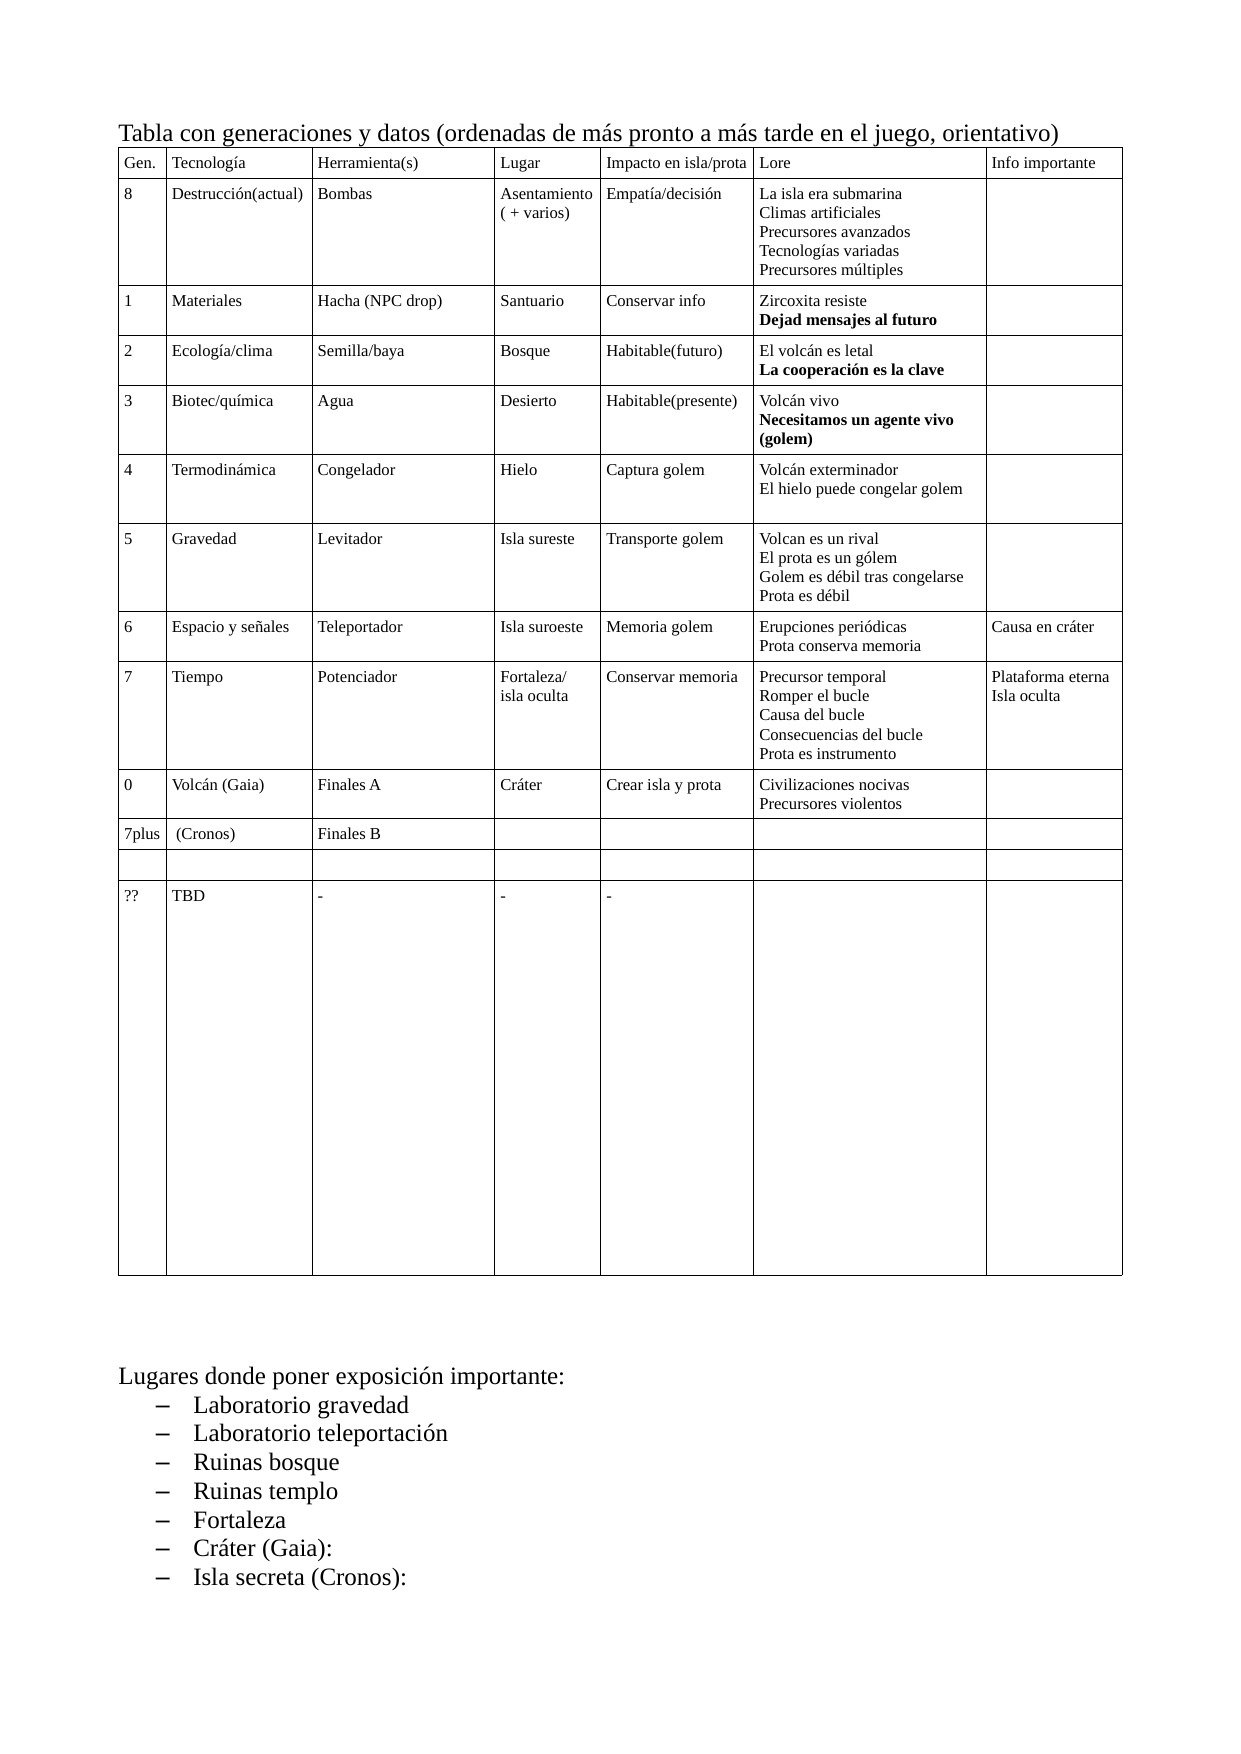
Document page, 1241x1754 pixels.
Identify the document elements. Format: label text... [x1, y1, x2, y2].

table_cell - [601, 881, 753, 1275]
table_cell La isla era submarina Climas artificiales Precursores avanzados Tecnologías variadas Precursores múltiples [754, 179, 986, 285]
table_cell Potenciador [313, 662, 494, 768]
table_cell Habitable(futuro) [601, 336, 753, 385]
table_cell Volcán (Gaia) [167, 770, 312, 818]
table_cell 0 [119, 770, 166, 818]
table_cell Precursor temporal Romper el bucle Causa del bucle Consecuencias del bucle Prota es instrumento [754, 662, 986, 768]
table_cell Zircoxita resiste Dejad mensajes al futuro [754, 286, 986, 335]
table_header Herramienta(s) [313, 148, 494, 178]
table_cell [987, 524, 1122, 611]
table_cell Destrucción(actual) [167, 179, 312, 285]
table_cell Habitable(presente) [601, 386, 753, 454]
table_cell Ecología/clima [167, 336, 312, 385]
table_cell [167, 850, 312, 880]
table_cell Teleportador [313, 612, 494, 661]
table_cell Agua [313, 386, 494, 454]
table_cell [495, 850, 600, 880]
table_header Lore [754, 148, 986, 178]
table_cell 7 [119, 662, 166, 768]
table_cell Finales B [313, 819, 494, 849]
table_cell Memoria golem [601, 612, 753, 661]
table_cell [987, 770, 1122, 818]
text Lugares donde poner exposición importante: [118, 1361, 1122, 1390]
table_cell [987, 881, 1122, 1275]
table_cell Bombas [313, 179, 494, 285]
table_cell (Cronos) [167, 819, 312, 849]
table_cell Volcán exterminador El hielo puede congelar golem [754, 455, 986, 523]
table_cell Levitador [313, 524, 494, 611]
table_header Info importante [987, 148, 1122, 178]
table_cell [601, 819, 753, 849]
table_cell Isla suroeste [495, 612, 600, 661]
table_cell 1 [119, 286, 166, 335]
table_cell [987, 819, 1122, 849]
table_cell 7plus [119, 819, 166, 849]
table_header Lugar [495, 148, 600, 178]
table_cell Transporte golem [601, 524, 753, 611]
table_cell Hielo [495, 455, 600, 523]
table_cell Termodinámica [167, 455, 312, 523]
table_cell [119, 850, 166, 880]
table_cell 6 [119, 612, 166, 661]
list Laboratorio gravedad [156, 1390, 1122, 1418]
table_cell Tiempo [167, 662, 312, 768]
list Ruinas templo [156, 1476, 1122, 1505]
table_cell Biotec/química [167, 386, 312, 454]
table_cell Erupciones periódicas Prota conserva memoria [754, 612, 986, 661]
table_cell Santuario [495, 286, 600, 335]
table_cell Gravedad [167, 524, 312, 611]
table_cell 3 [119, 386, 166, 454]
table_cell - [313, 881, 494, 1275]
table_cell El volcán es letal La cooperación es la clave [754, 336, 986, 385]
table_cell TBD [167, 881, 312, 1275]
table_cell Crear isla y prota [601, 770, 753, 818]
table_cell Cráter [495, 770, 600, 818]
table_cell [601, 850, 753, 880]
table_cell Semilla/baya [313, 336, 494, 385]
table_cell Captura golem [601, 455, 753, 523]
table_cell Hacha (NPC drop) [313, 286, 494, 335]
table_cell Fortaleza/ isla oculta [495, 662, 600, 768]
table_cell Conservar info [601, 286, 753, 335]
list Fortaleza [156, 1505, 1122, 1533]
list Cráter (Gaia): [156, 1533, 1122, 1562]
table_cell Empatía/decisión [601, 179, 753, 285]
table_cell 5 [119, 524, 166, 611]
table_cell Espacio y señales [167, 612, 312, 661]
table_cell Materiales [167, 286, 312, 335]
table_cell Asentamiento ( + varios) [495, 179, 600, 285]
table_cell Volcan es un rival El prota es un gólem Golem es débil tras congelarse Prota es débil [754, 524, 986, 611]
table_cell 8 [119, 179, 166, 285]
table_cell - [495, 881, 600, 1275]
table_header Impacto en isla/prota [601, 148, 753, 178]
table_cell [987, 336, 1122, 385]
table_cell Volcán vivo Necesitamos un agente vivo (golem) [754, 386, 986, 454]
table_header Gen. [119, 148, 166, 178]
list Laboratorio teleportación [156, 1418, 1122, 1447]
table_cell [987, 179, 1122, 285]
table_header Tecnología [167, 148, 312, 178]
table_cell [987, 386, 1122, 454]
table_cell [495, 819, 600, 849]
table_cell Civilizaciones nocivas Precursores violentos [754, 770, 986, 818]
table_cell [754, 850, 986, 880]
list Ruinas bosque [156, 1447, 1122, 1476]
table_cell Congelador [313, 455, 494, 523]
table_cell [754, 819, 986, 849]
table_cell Bosque [495, 336, 600, 385]
table_cell [987, 455, 1122, 523]
table_cell ?? [119, 881, 166, 1275]
table_cell Causa en cráter [987, 612, 1122, 661]
table_cell [987, 286, 1122, 335]
table_cell [987, 850, 1122, 880]
text Tabla con generaciones y datos (ordenadas de más pronto a más tarde en el juego, orientativo) [118, 118, 1122, 147]
table_cell Finales A [313, 770, 494, 818]
table_cell 2 [119, 336, 166, 385]
table_cell Desierto [495, 386, 600, 454]
table_cell 4 [119, 455, 166, 523]
table_cell [754, 881, 986, 1275]
table_cell Isla sureste [495, 524, 600, 611]
table_cell Conservar memoria [601, 662, 753, 768]
list Isla secreta (Cronos): [156, 1562, 1122, 1591]
table_cell Plataforma eterna Isla oculta [987, 662, 1122, 768]
table_cell [313, 850, 494, 880]
